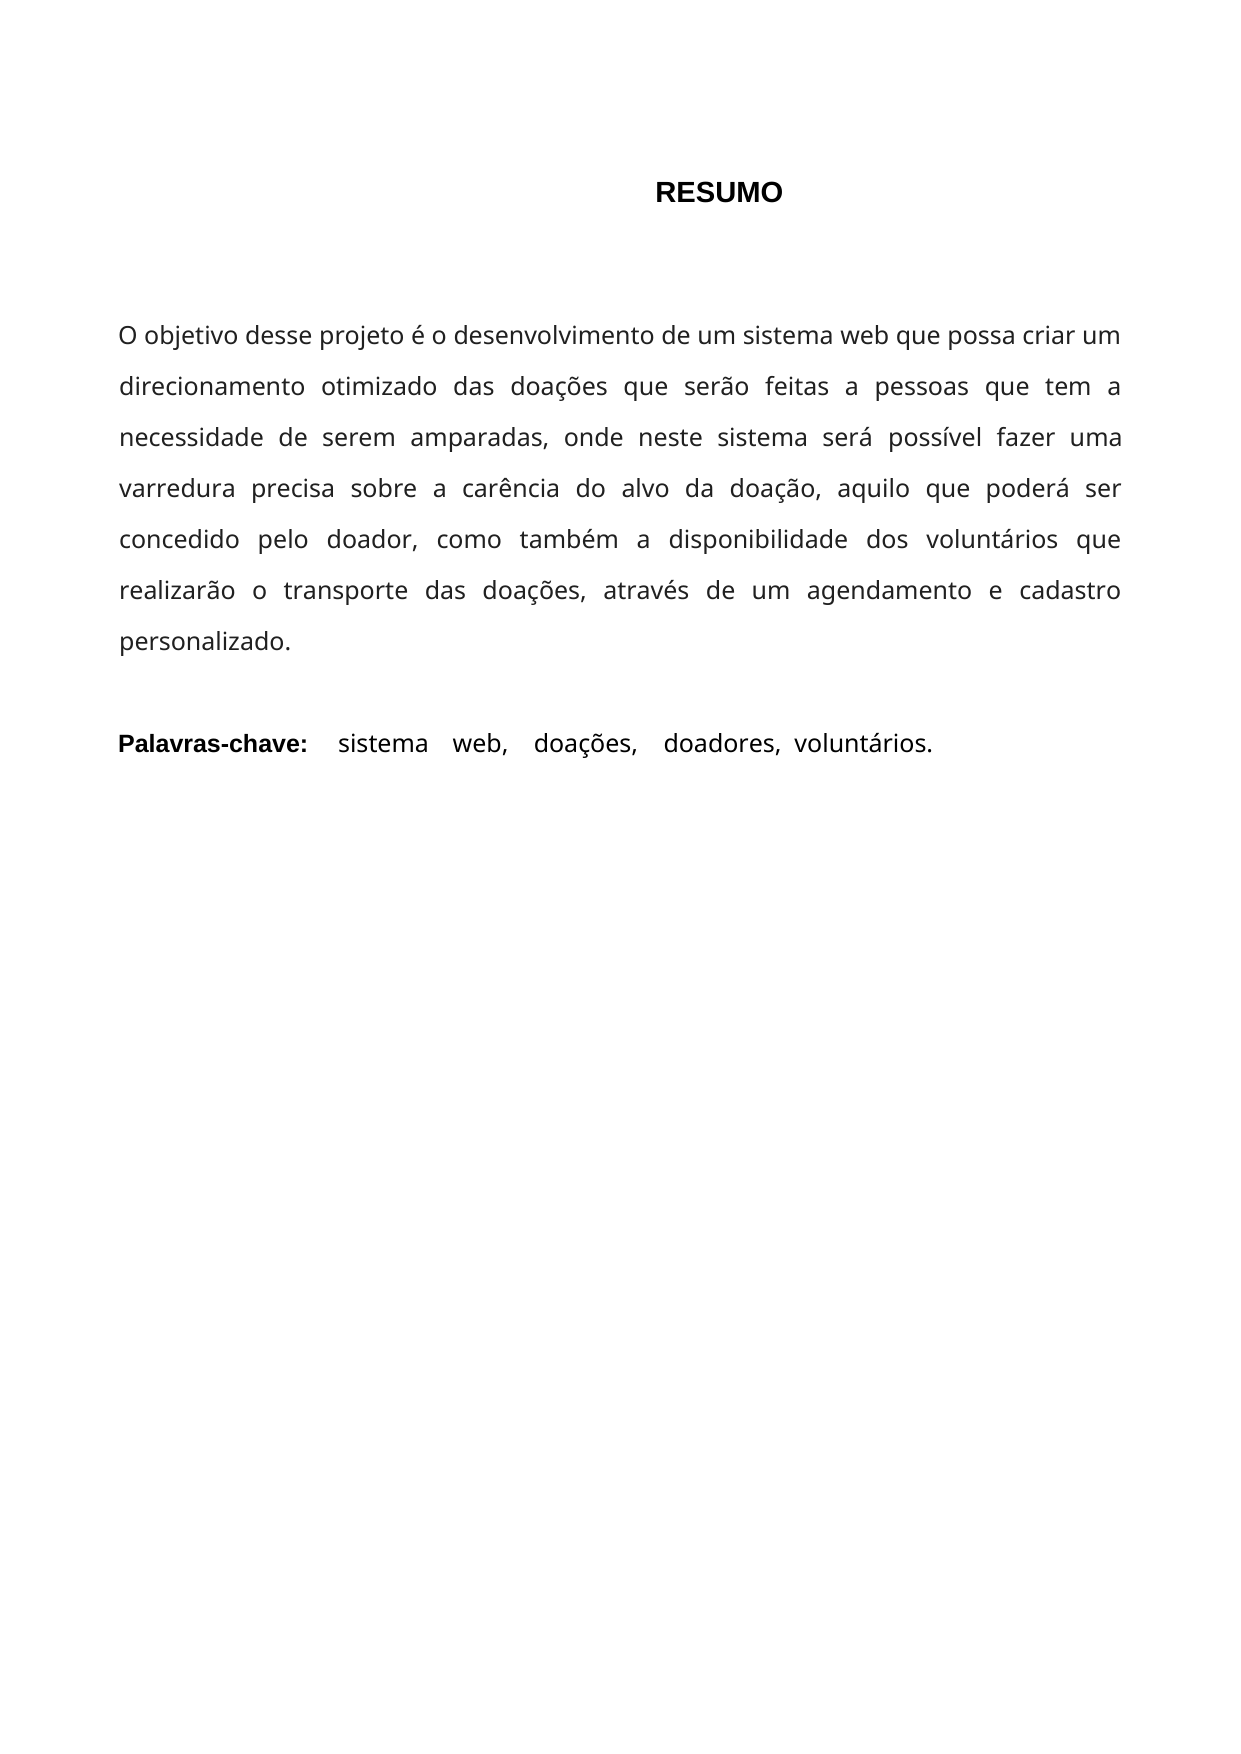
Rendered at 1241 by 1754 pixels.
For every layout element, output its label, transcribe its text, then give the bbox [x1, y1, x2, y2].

text Palavras-chave: sistema web, doações, doadores, voluntários. [118, 726, 1096, 760]
subtitle RESUMO [223, 175, 1085, 209]
text O objetivo desse projeto é o desenvolvimento de um sistema web que possa criar um direcionamento otimizado das doações que serão feitas a pessoas que tem a necessidade de serem amparadas, onde neste sistema será possível fazer uma varredura precisa sobre a carência do alvo da doação, aquilo que poderá ser concedido pelo doador, como também a disponibilidade dos voluntários que realizarão o transporte das doações, através de um agendamento e cadastro personalizado. [118, 317, 1123, 658]
